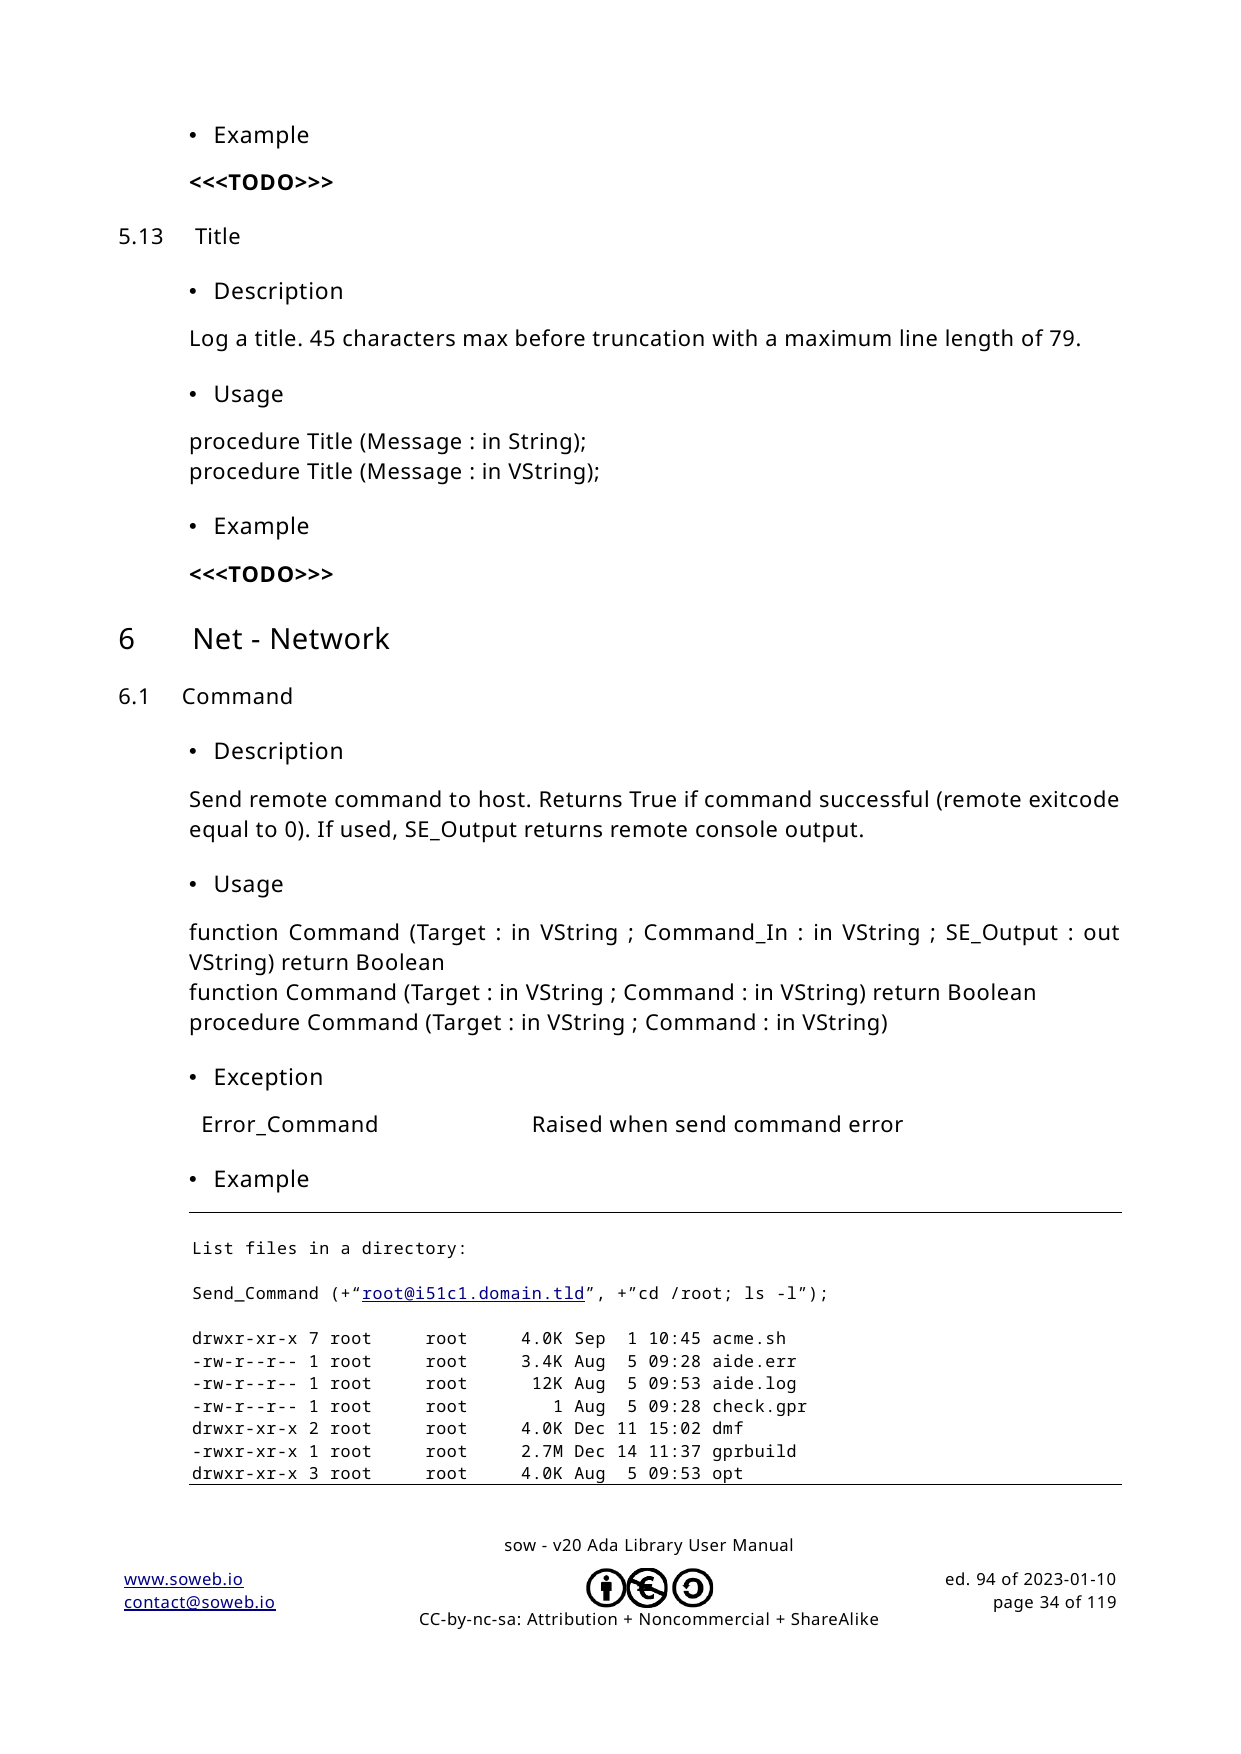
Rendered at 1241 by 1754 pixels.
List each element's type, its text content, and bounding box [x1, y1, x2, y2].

picture [585, 1568, 668, 1608]
subtitle Usage [189, 867, 1122, 899]
subtitle Command [118, 681, 1122, 711]
subtitle Description [189, 735, 1122, 766]
list -rw-r--r-- 1 root root 3.4K Aug 5 09:28 aide.err [189, 1347, 1122, 1369]
list List files in a directory: Send_Command (+“root@i51c1.domain.tld”, +”cd /root; ls -l”); drwxr-xr-x 7 root root 4.0K Sep 1 10:45 acme.sh [189, 1213, 1122, 1347]
list drwxr-xr-x 2 root root 4.0K Dec 11 15:02 dmf [189, 1414, 1122, 1437]
subtitle Example [189, 1163, 1122, 1194]
subtitle Example [189, 118, 1122, 149]
text Error_Command Raised when send command error [189, 1109, 1122, 1139]
list -rw-r--r-- 1 root root 1 Aug 5 09:28 check.gpr [189, 1392, 1122, 1414]
subtitle Exception [189, 1060, 1122, 1091]
subtitle Title [118, 221, 1122, 251]
text procedure Title (Message : in VString); [189, 456, 1122, 486]
text procedure Command (Target : in VString ; Command : in VString) [189, 1006, 1122, 1036]
subtitle Example [189, 509, 1122, 541]
subtitle Usage [189, 377, 1122, 408]
list -rw-r--r-- 1 root root 12K Aug 5 09:53 aide.log [189, 1369, 1122, 1392]
subtitle Description [189, 274, 1122, 306]
list drwxr-xr-x 3 root root 4.0K Aug 5 09:53 opt [189, 1459, 1122, 1484]
subtitle Net - Network [118, 618, 1122, 657]
list -rwxr-xr-x 1 root root 2.7M Dec 14 11:37 gprbuild [189, 1437, 1122, 1459]
text <<<TODO>>> [189, 167, 1122, 197]
text Log a title. 45 characters max before truncation with a maximum line length of 79. [189, 323, 1122, 353]
text function Command (Target : in VString ; Command_In : in VString ; SE_Output : out VString) return Boolean [189, 916, 1122, 976]
text procedure Title (Message : in String); [189, 426, 1122, 456]
text function Command (Target : in VString ; Command : in VString) return Boolean [189, 976, 1122, 1006]
text <<<TODO>>> [189, 558, 1122, 588]
picture [672, 1568, 714, 1608]
text Send remote command to host. Returns True if command successful (remote exitcode equal to 0). If used, SE_Output returns remote console output. [189, 784, 1122, 844]
